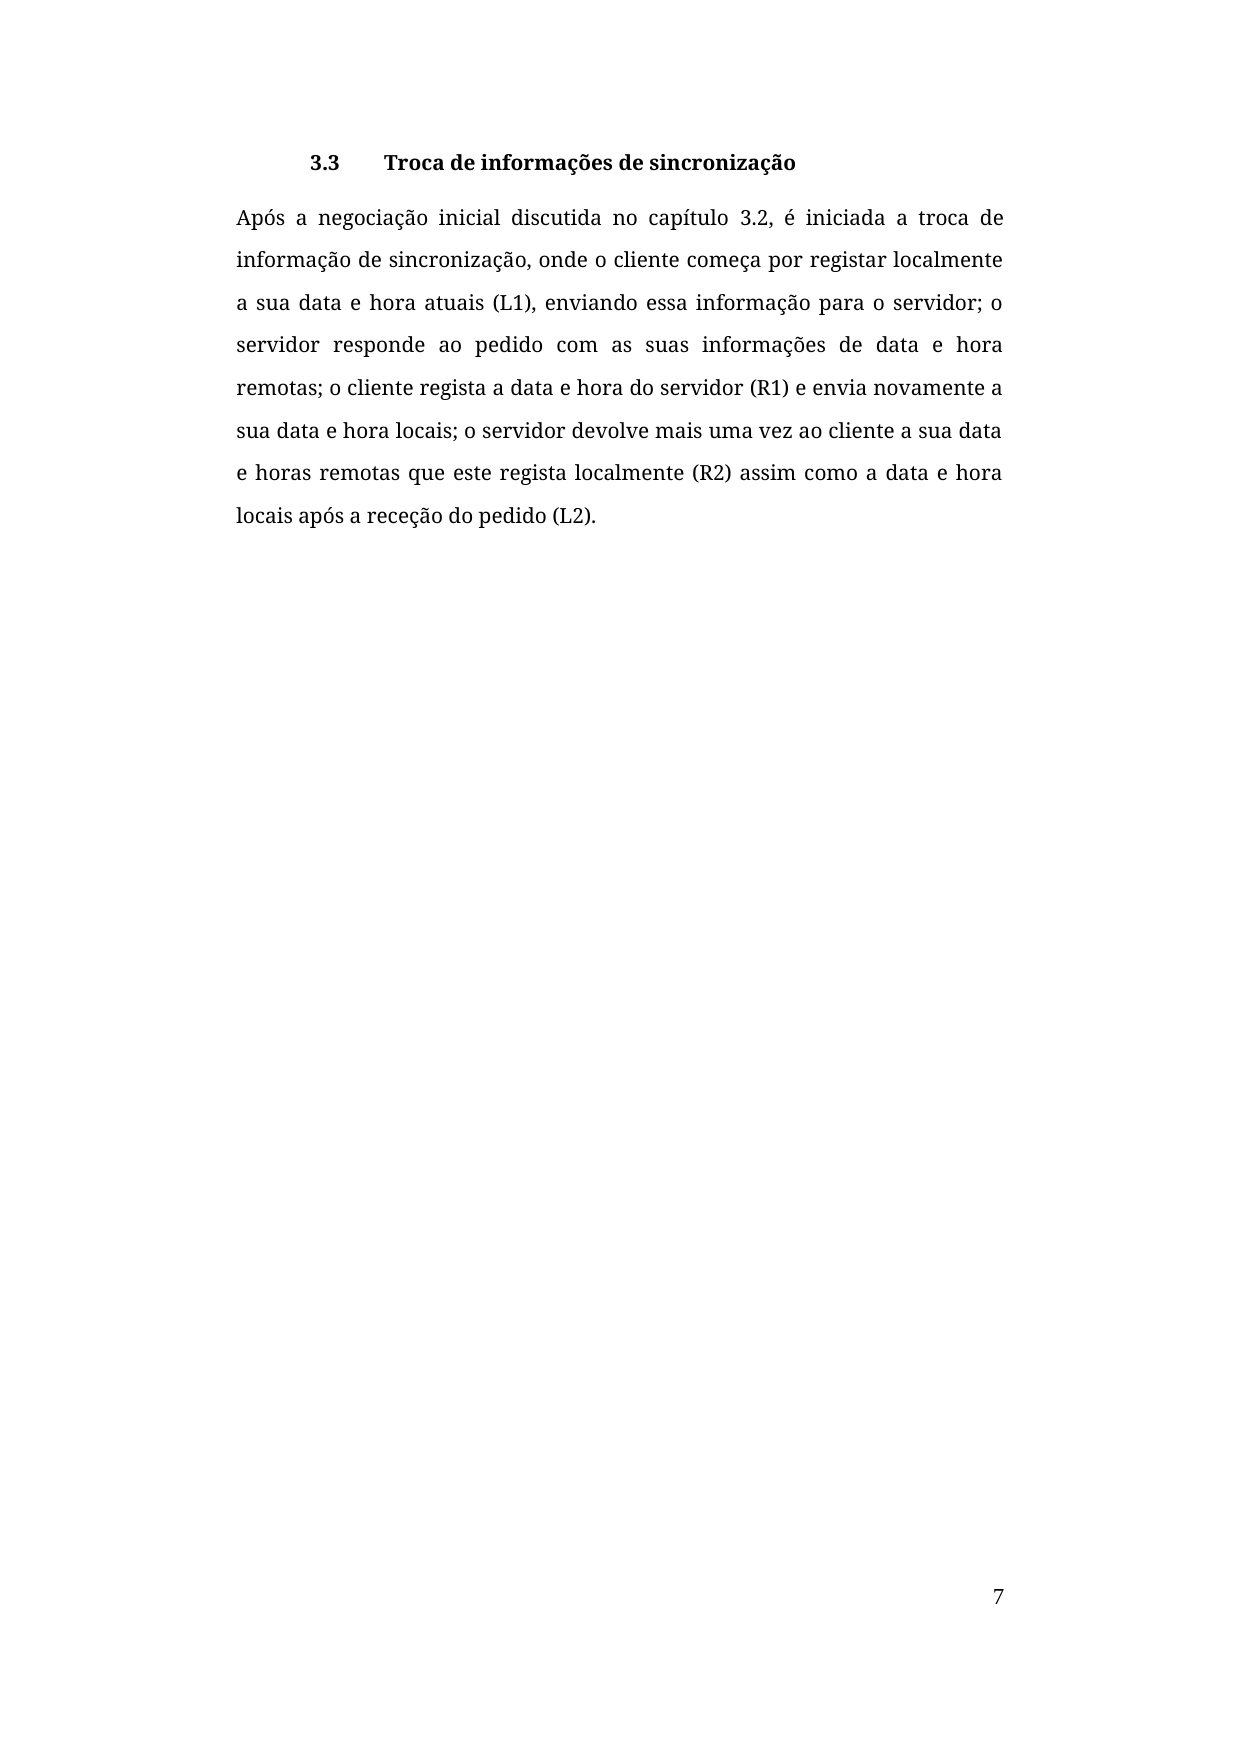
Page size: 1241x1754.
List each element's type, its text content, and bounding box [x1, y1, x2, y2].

subtitle Troca de informações de sincronização [310, 148, 1004, 176]
text Após a negociação inicial discutida no capítulo 3.2, é iniciada a troca de informação de sincronização, onde o cliente começa por registar localmente a sua data e hora atuais (L1), enviando essa informação para o servidor; o servidor responde ao pedido com as suas informações de data e hora remotas; o cliente regista a data e hora do servidor (R1) e envia novamente a sua data e hora locais; o servidor devolve mais uma vez ao cliente a sua data e horas remotas que este regista localmente (R2) assim como a data e hora locais após a receção do pedido (L2). [236, 203, 1004, 529]
